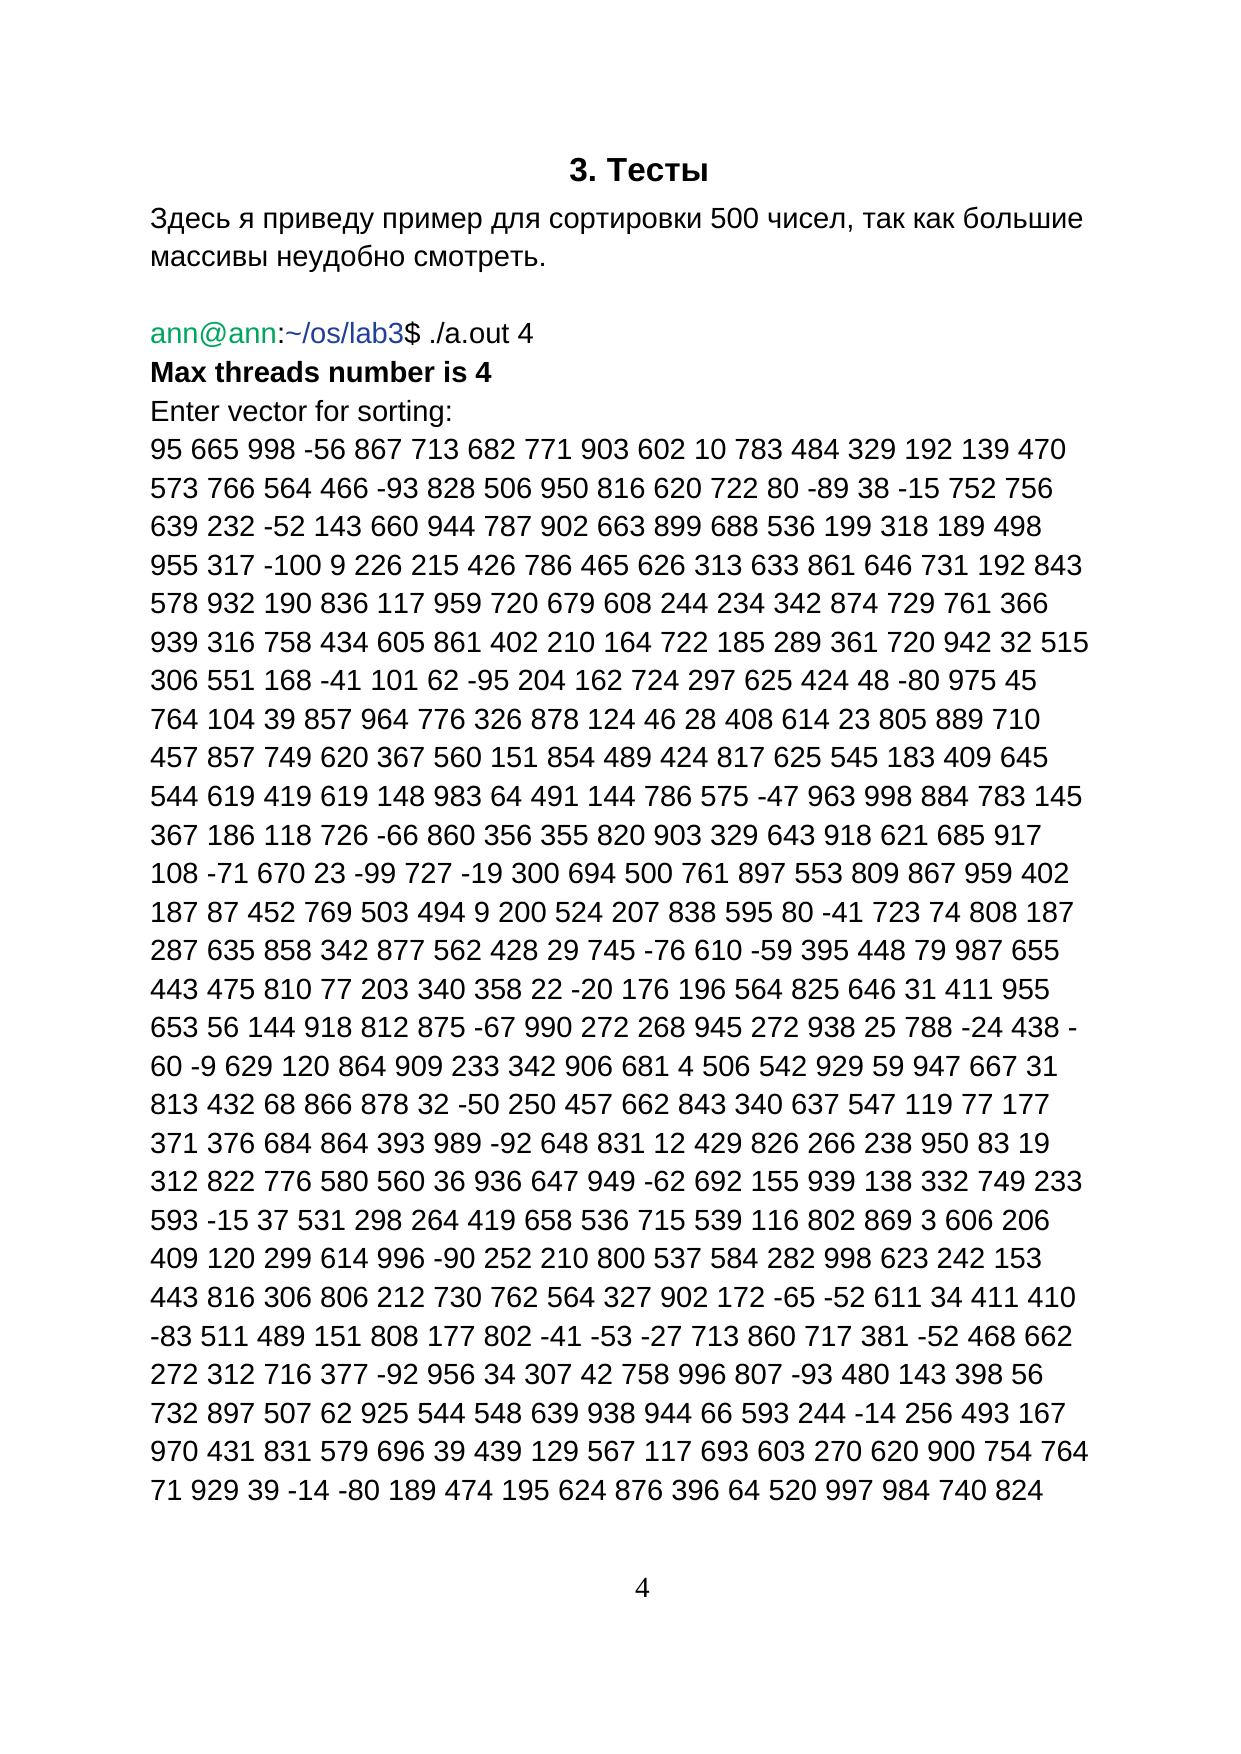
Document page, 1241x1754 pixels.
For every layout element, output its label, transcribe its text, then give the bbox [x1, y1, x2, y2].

subtitle Тесты [187, 150, 1091, 188]
text ann@ann:~/os/lab3$ ./a.out 4 [150, 317, 1091, 350]
text Здесь я приведу пример для сортировки 500 чисел, так как большие массивы неудобно смотреть. [150, 201, 1091, 273]
text 95 665 998 -56 867 713 682 771 903 602 10 783 484 329 192 139 470 573 766 564 466 -93 828 506 950 816 620 722 80 -89 38 -15 752 756 639 232 -52 143 660 944 787 902 663 899 688 536 199 318 189 498 955 317 -100 9 226 215 426 786 465 626 313 633 861 646 731 192 843 578 932 190 836 117 959 720 679 608 244 234 342 874 729 761 366 939 316 758 434 605 861 402 210 164 722 185 289 361 720 942 32 515 306 551 168 -41 101 62 -95 204 162 724 297 625 424 48 -80 975 45 764 104 39 857 964 776 326 878 124 46 28 408 614 23 805 889 710 457 857 749 620 367 560 151 854 489 424 817 625 545 183 409 645 544 619 419 619 148 983 64 491 144 786 575 -47 963 998 884 783 145 367 186 118 726 -66 860 356 355 820 903 329 643 918 621 685 917 108 -71 670 23 -99 727 -19 300 694 500 761 897 553 809 867 959 402 187 87 452 769 503 494 9 200 524 207 838 595 80 -41 723 74 808 187 287 635 858 342 877 562 428 29 745 -76 610 -59 395 448 79 987 655 443 475 810 77 203 340 358 22 -20 176 196 564 825 646 31 411 955 653 56 144 918 812 875 -67 990 272 268 945 272 938 25 788 -24 438 -60 -9 629 120 864 909 233 342 906 681 4 506 542 929 59 947 667 31 813 432 68 866 878 32 -50 250 457 662 843 340 637 547 119 77 177 371 376 684 864 393 989 -92 648 831 12 429 826 266 238 950 83 19 312 822 776 580 560 36 936 647 949 -62 692 155 939 138 332 749 233 593 -15 37 531 298 264 419 658 536 715 539 116 802 869 3 606 206 409 120 299 614 996 -90 252 210 800 537 584 282 998 623 242 153 443 816 306 806 212 730 762 564 327 902 172 -65 -52 611 34 411 410 -83 511 489 151 808 177 802 -41 -53 -27 713 860 717 381 -52 468 662 272 312 716 377 -92 956 34 307 42 758 996 807 -93 480 143 398 56 732 897 507 62 925 544 548 639 938 944 66 593 244 -14 256 493 167 970 431 831 579 696 39 439 129 567 117 693 603 270 620 900 754 764 71 929 39 -14 -80 189 474 195 624 876 396 64 520 997 984 740 824 [150, 432, 1091, 1506]
text Max threads number is 4 [150, 355, 1091, 389]
text Enter vector for sorting: [150, 394, 1091, 427]
